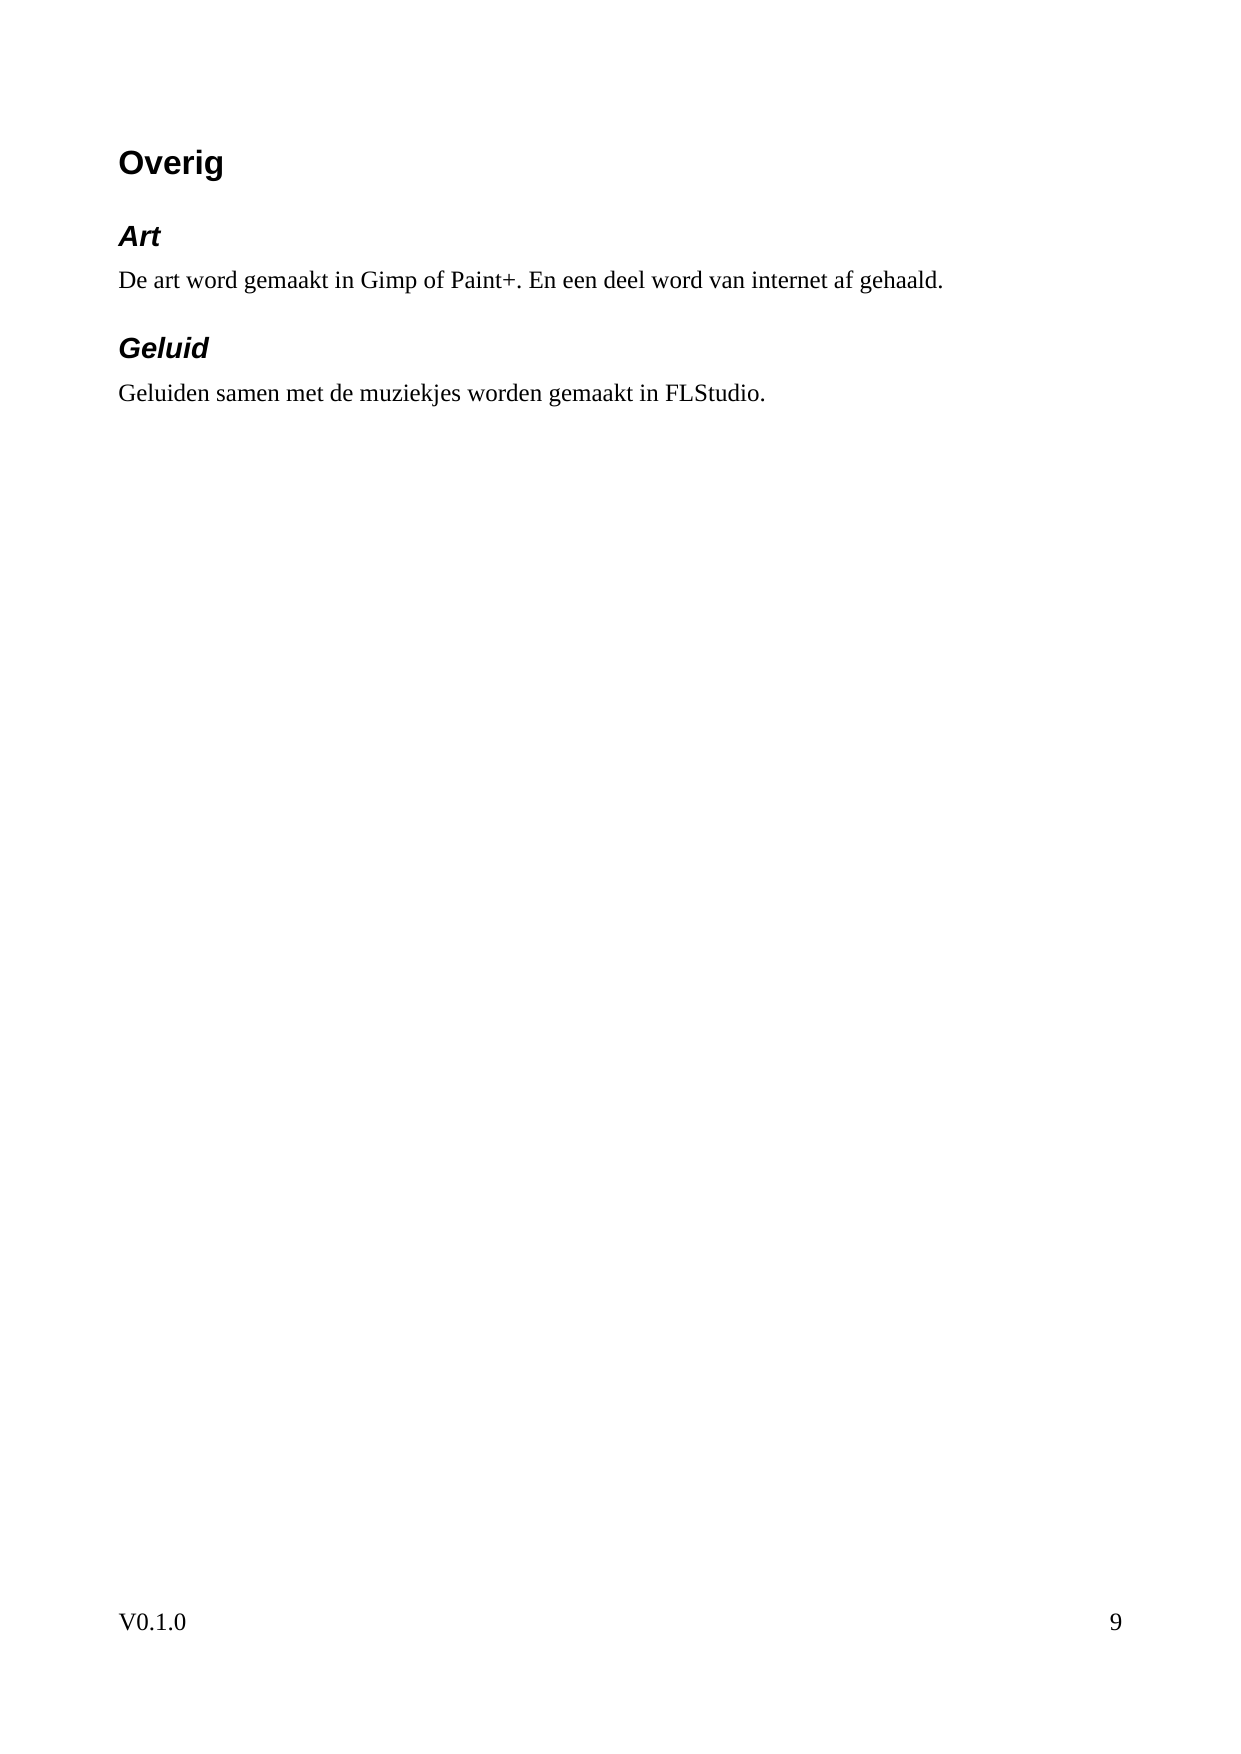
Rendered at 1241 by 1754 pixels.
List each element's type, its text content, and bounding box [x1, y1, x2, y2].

subtitle Art [118, 219, 1122, 253]
text De art word gemaakt in Gimp of Paint+. En een deel word van internet af gehaald. [118, 265, 1122, 294]
text Geluiden samen met de muziekjes worden gemaakt in FLStudio. [118, 378, 1122, 406]
subtitle Overig [118, 143, 1122, 182]
subtitle Geluid [118, 332, 1122, 365]
